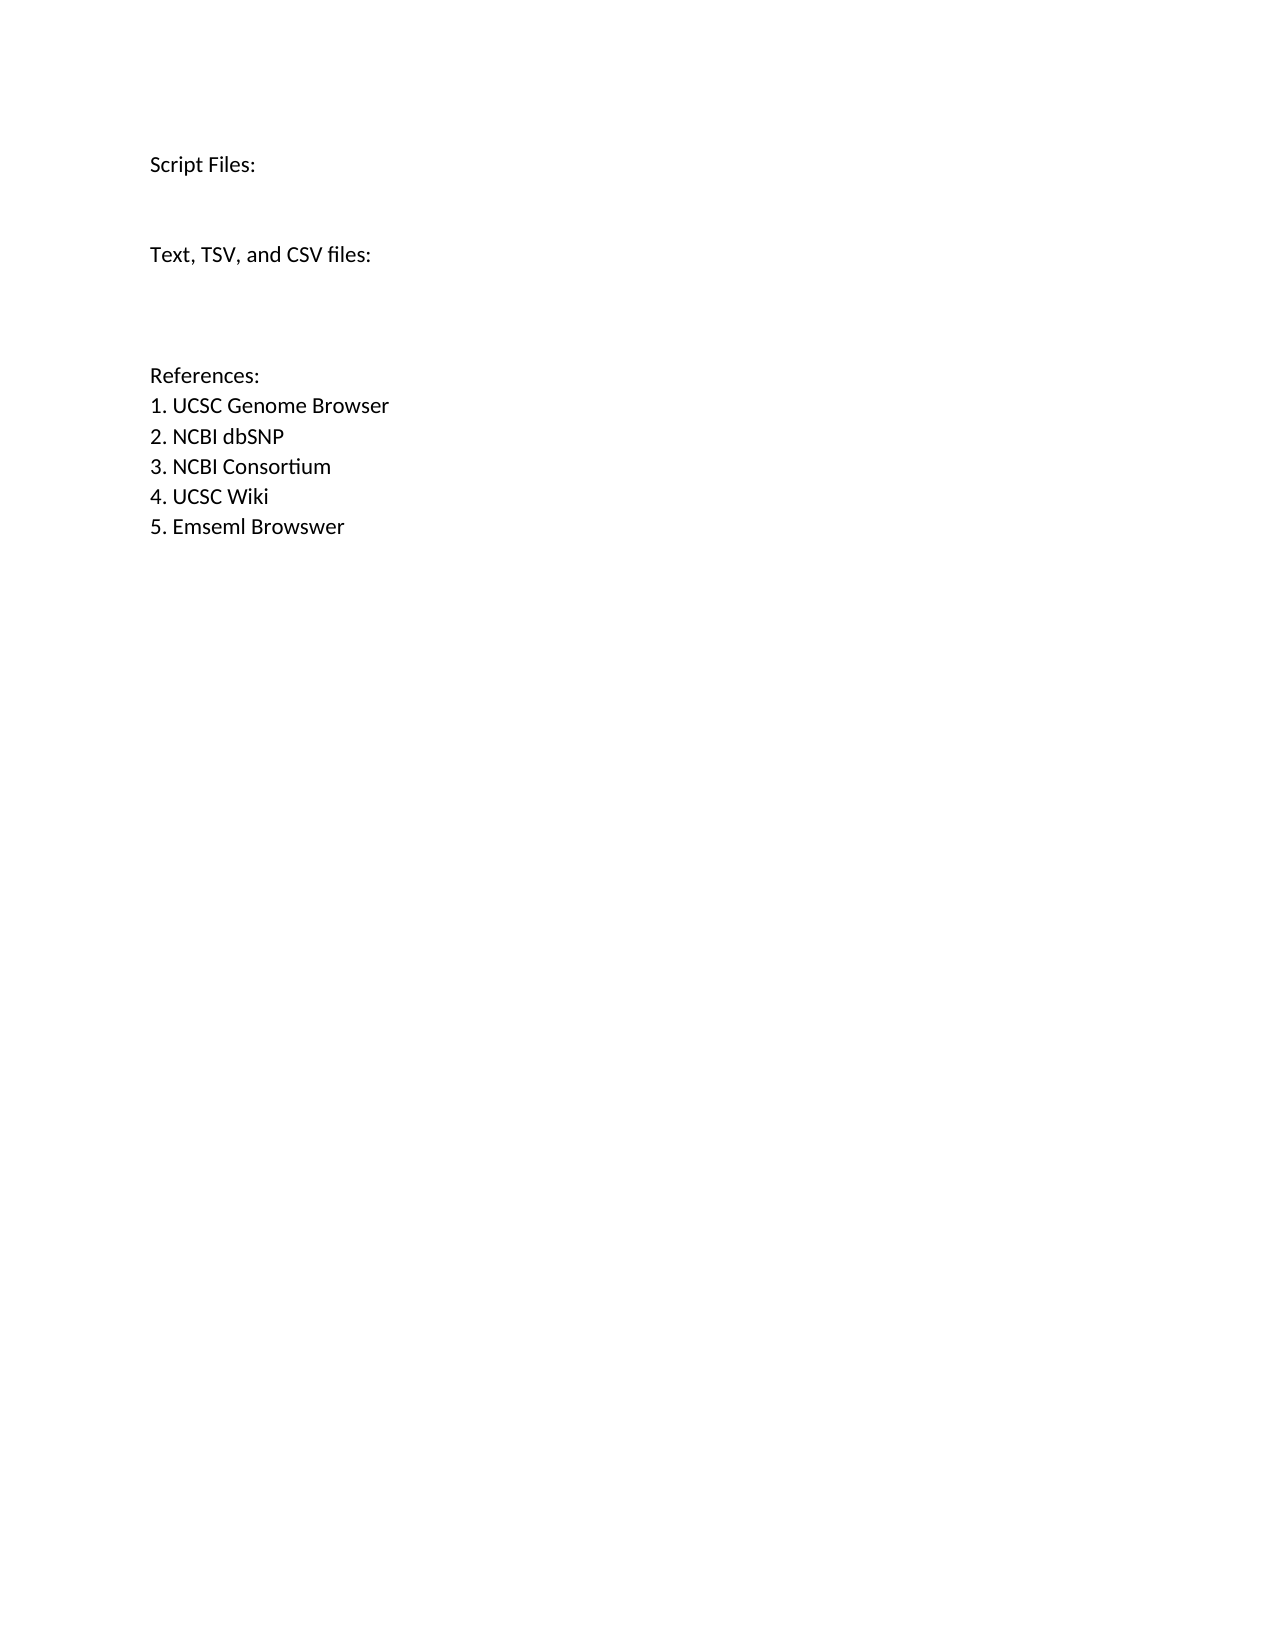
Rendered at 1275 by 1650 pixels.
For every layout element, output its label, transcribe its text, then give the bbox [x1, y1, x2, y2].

list References: [150, 361, 1125, 389]
list 2. NCBI dbSNP [150, 422, 1125, 450]
list 3. NCBI Consortium [150, 452, 1125, 480]
list Text, TSV, and CSV files: [150, 241, 1125, 269]
list 1. UCSC Genome Browser [150, 392, 1125, 420]
list 4. UCSC Wiki [150, 482, 1125, 510]
list 5. Emseml Browswer [150, 512, 1125, 541]
list Script Files: [150, 150, 1125, 178]
